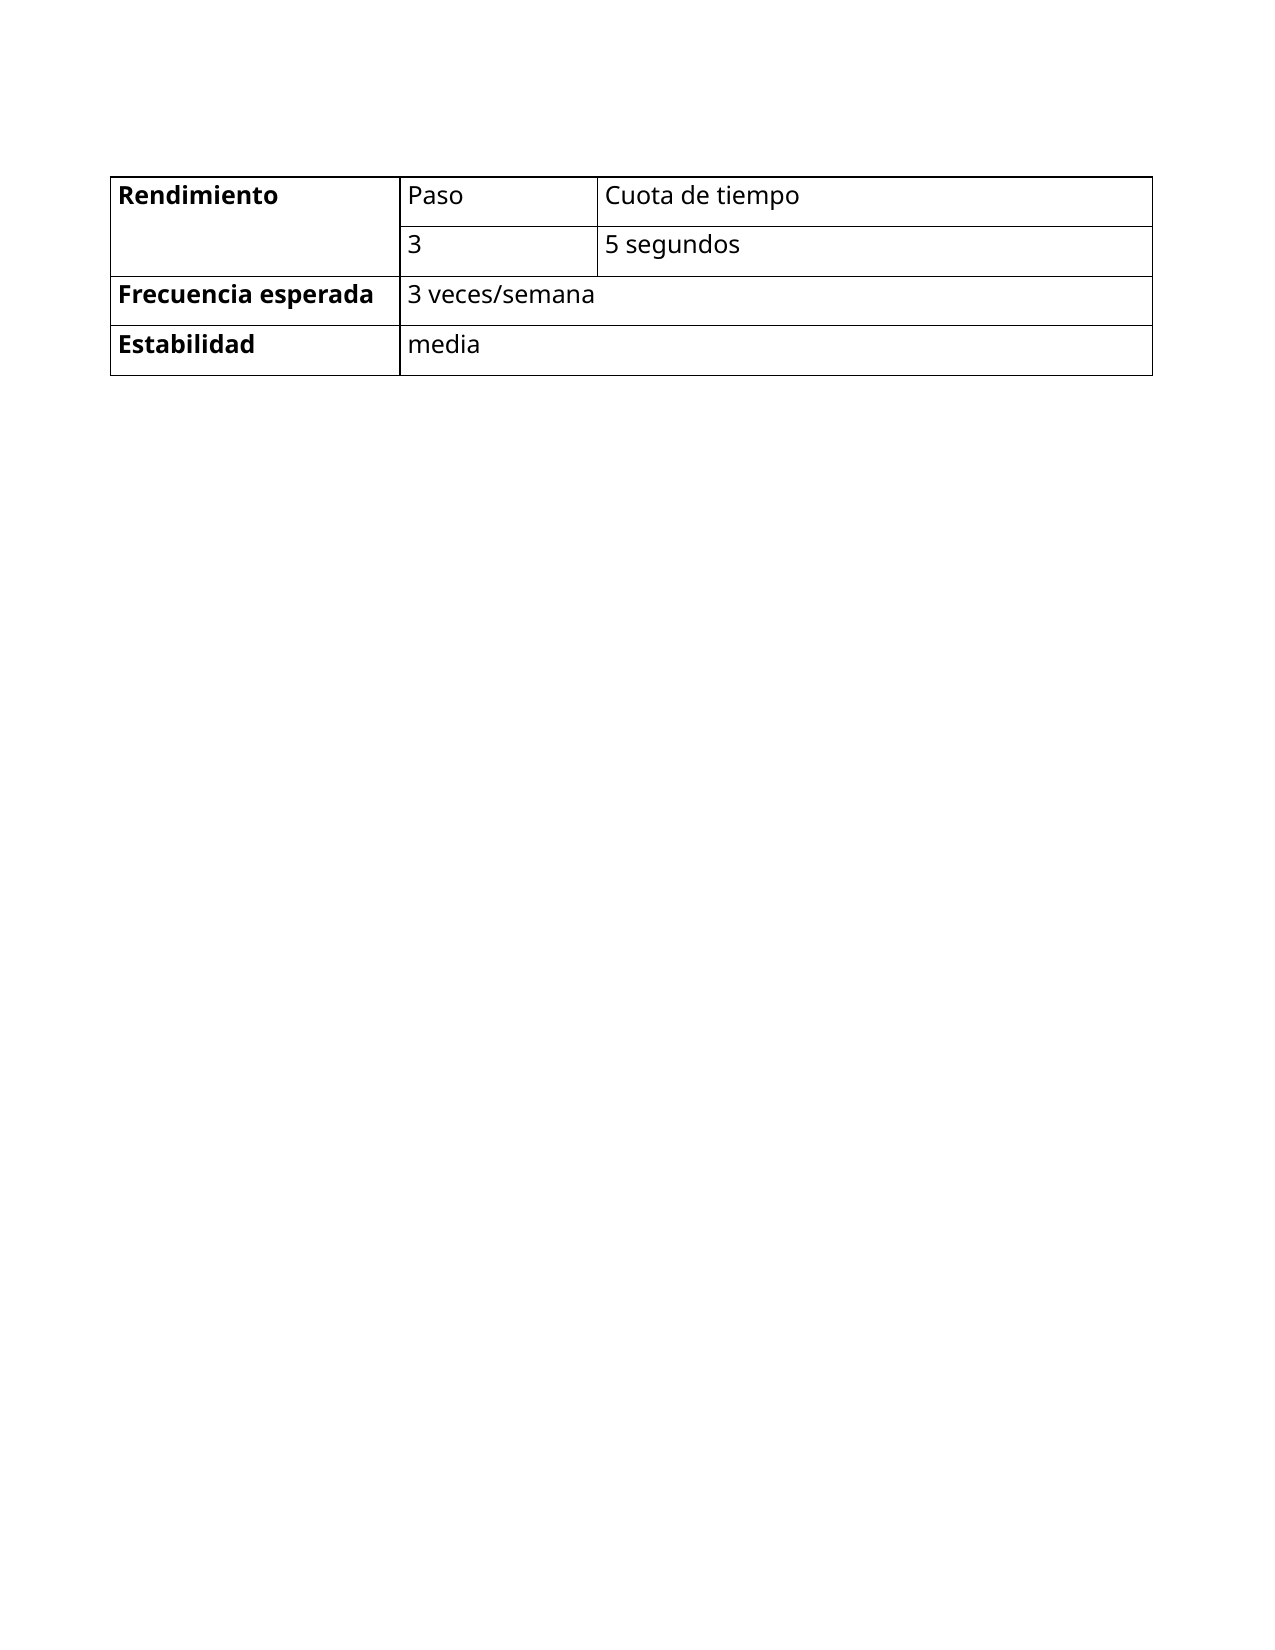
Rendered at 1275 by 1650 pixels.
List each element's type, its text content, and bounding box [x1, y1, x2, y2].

table_cell Estabilidad [111, 326, 399, 375]
table_cell Rendimiento [111, 178, 399, 276]
table_cell 5 segundos [598, 227, 1152, 276]
table_cell media [401, 326, 1152, 375]
table_cell Frecuencia esperada [111, 277, 399, 325]
table_cell 3 [401, 227, 597, 276]
table_cell Paso [401, 178, 597, 226]
table_cell Cuota de tiempo [598, 178, 1152, 226]
table_cell 3 veces/semana [401, 277, 1152, 325]
